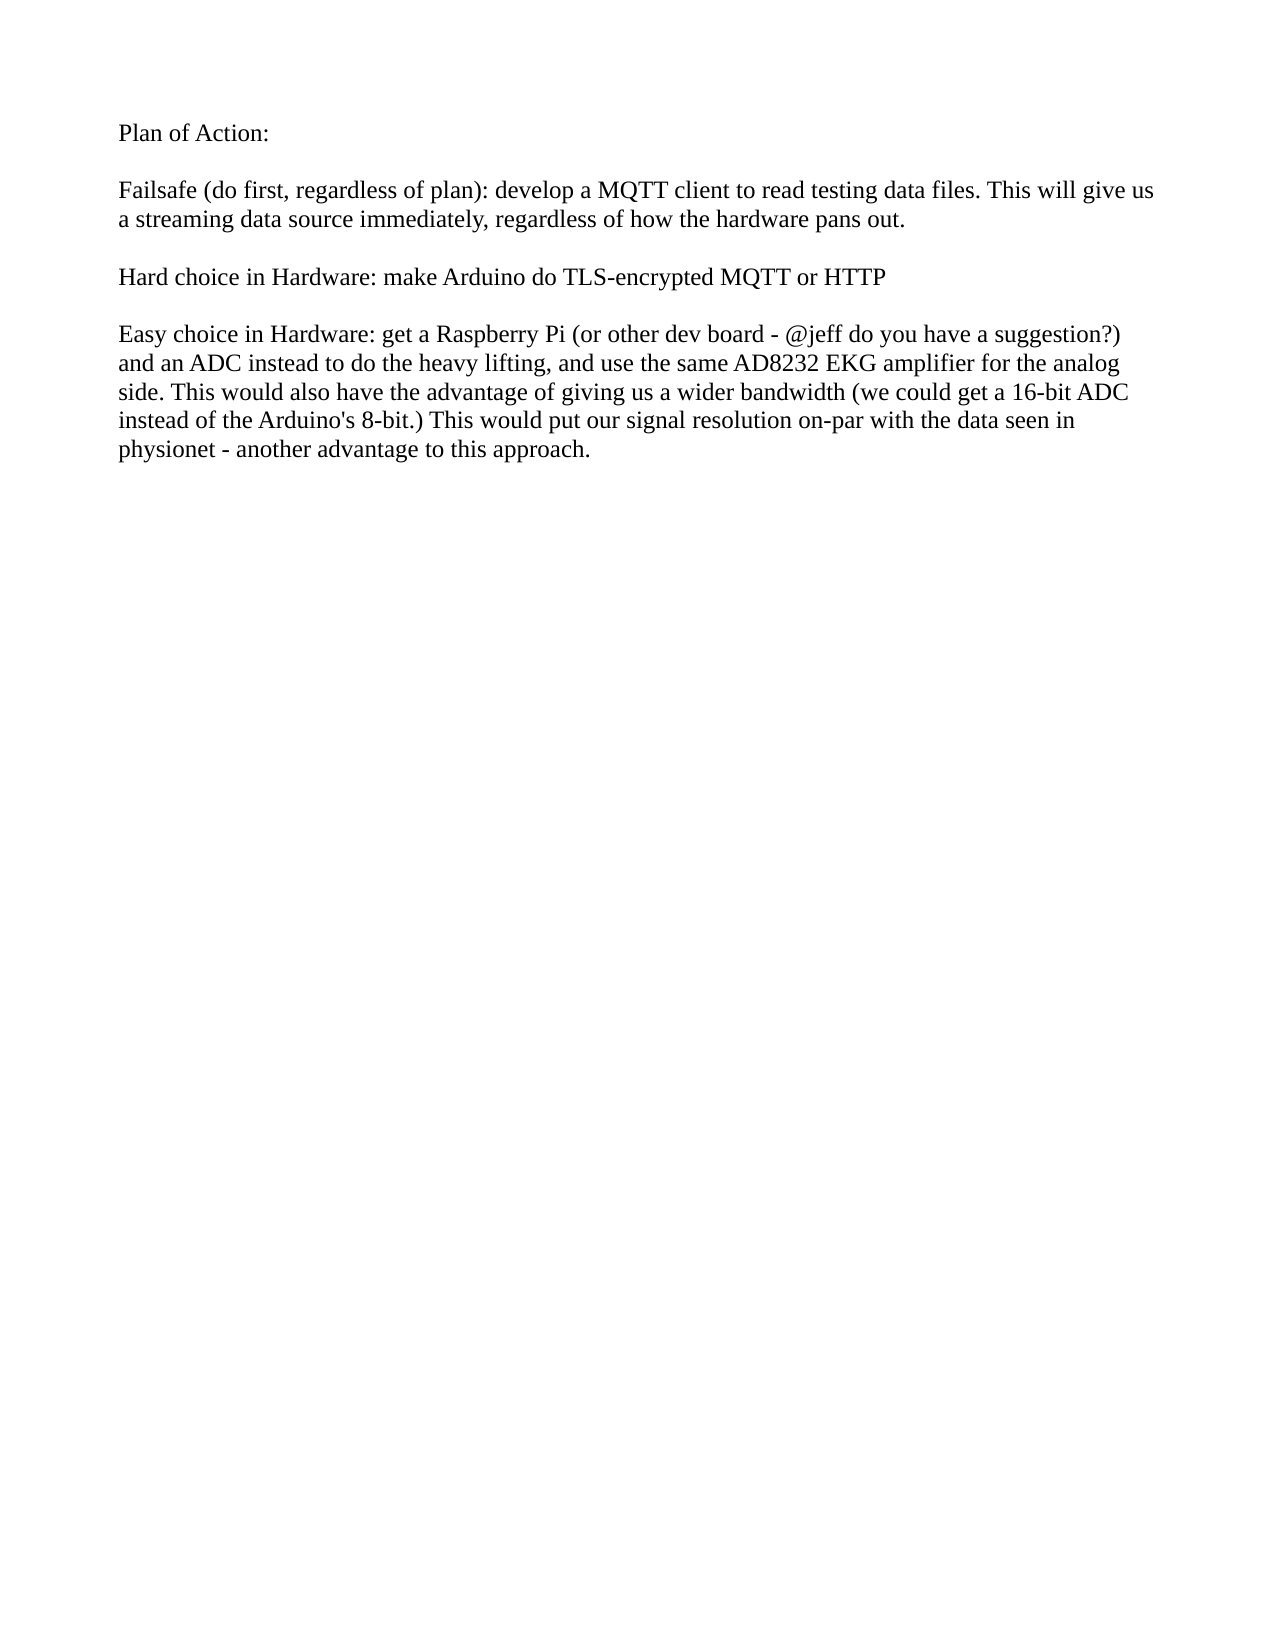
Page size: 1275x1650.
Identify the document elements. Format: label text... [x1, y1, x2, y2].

text Plan of Action: [118, 118, 1157, 147]
text Easy choice in Hardware: get a Raspberry Pi (or other dev board - @jeff do you have a suggestion?) and an ADC instead to do the heavy lifting, and use the same AD8232 EKG amplifier for the analog side. This would also have the advantage of giving us a wider bandwidth (we could get a 16-bit ADC instead of the Arduino's 8-bit.) This would put our signal resolution on-par with the data seen in physionet - another advantage to this approach. [118, 319, 1157, 463]
text Failsafe (do first, regardless of plan): develop a MQTT client to read testing data files. This will give us a streaming data source immediately, regardless of how the hardware pans out. [118, 176, 1157, 233]
text Hard choice in Hardware: make Arduino do TLS-encrypted MQTT or HTTP [118, 262, 1157, 291]
